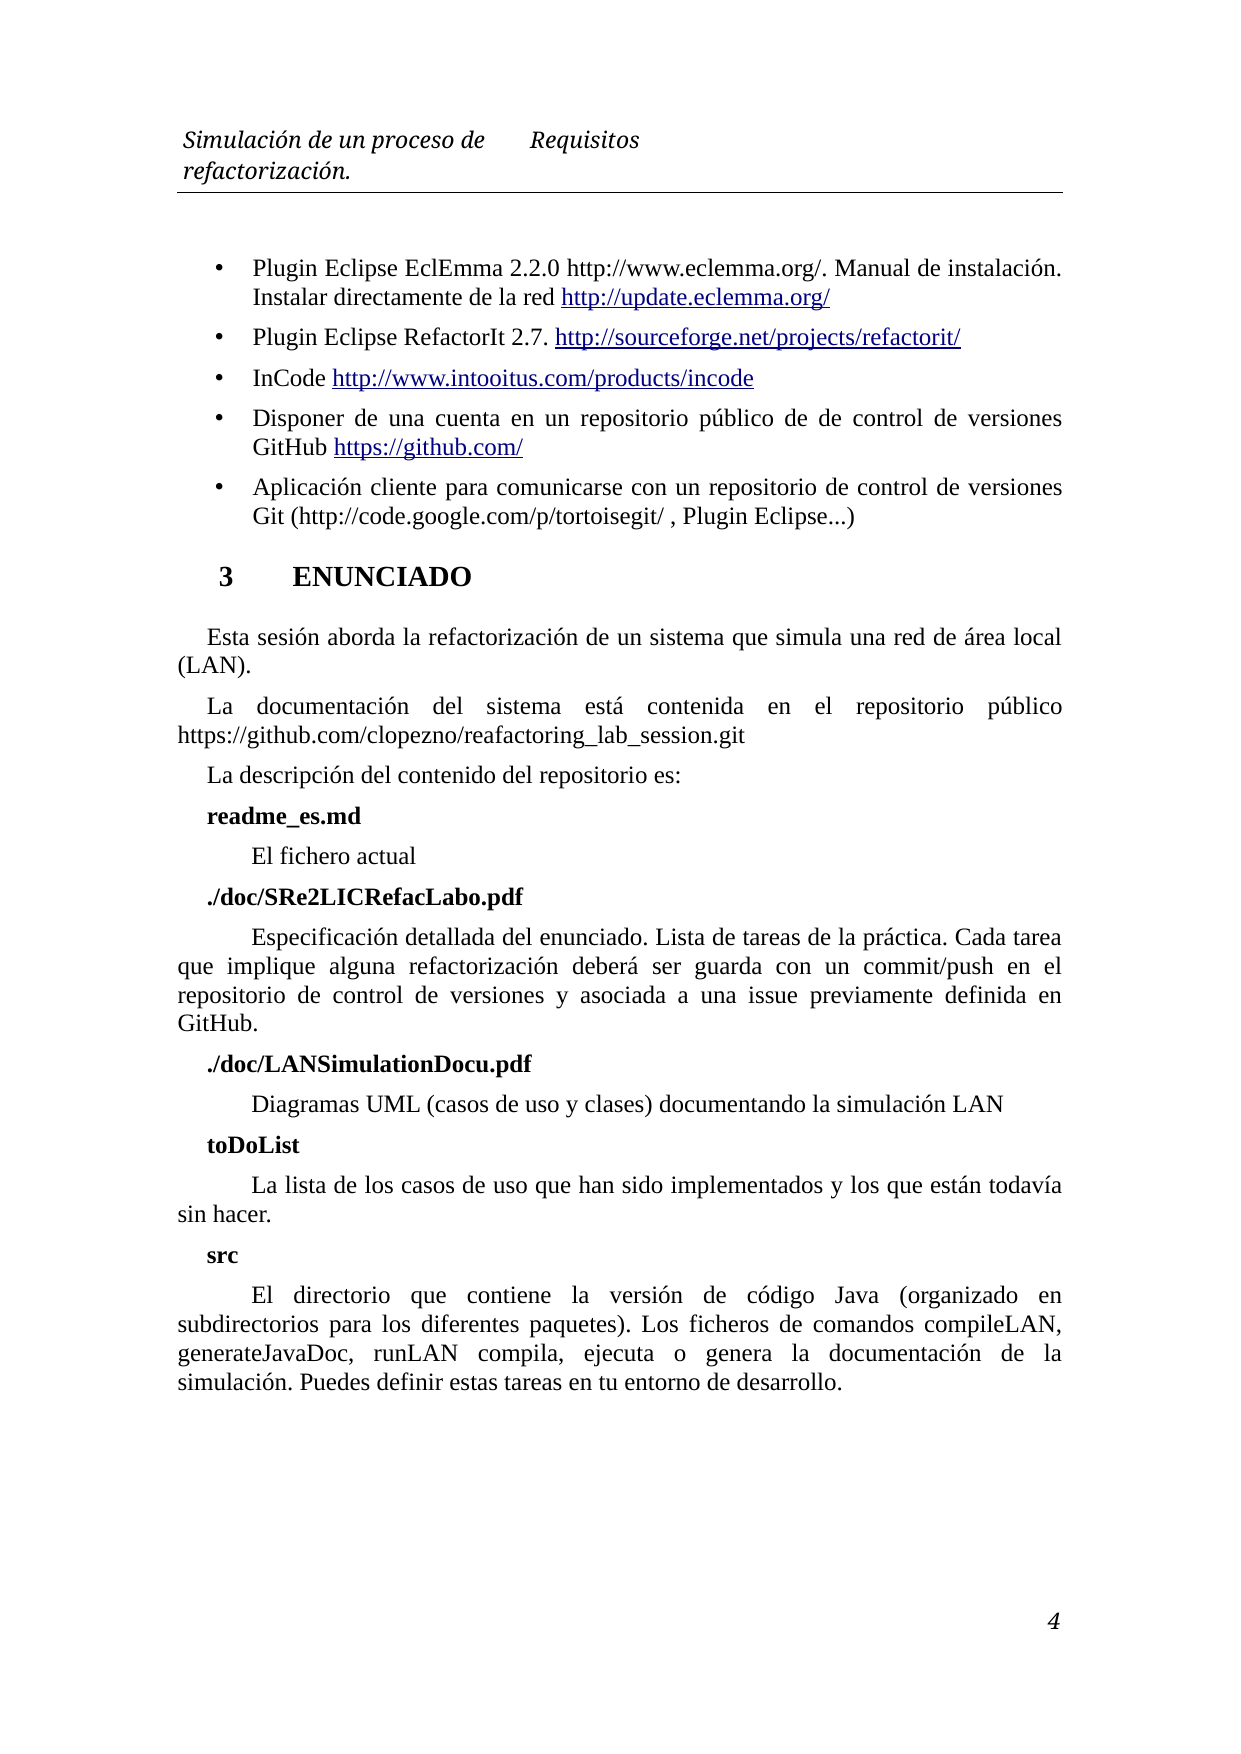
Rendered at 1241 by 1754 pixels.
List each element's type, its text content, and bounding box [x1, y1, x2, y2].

list Disponer de una cuenta en un repositorio público de de control de versiones GitHub https://github.com/ [215, 403, 1063, 461]
text El directorio que contiene la versión de código Java (organizado en subdirectorios para los diferentes paquetes). Los ficheros de comandos compileLAN, generateJavaDoc, runLAN compila, ejecuta o genera la documentación de la simulación. Puedes definir estas tareas en tu entorno de desarrollo. [177, 1280, 1063, 1395]
text Esta sesión aborda la refactorización de un sistema que simula una red de área local (LAN). [177, 622, 1063, 679]
list Aplicación cliente para comunicarse con un repositorio de control de versiones Git (http://code.google.com/p/tortoisegit/ , Plugin Eclipse...) [215, 472, 1063, 530]
list Plugin Eclipse EclEmma 2.2.0 http://www.eclemma.org/. Manual de instalación. Instalar directamente de la red http://update.eclemma.org/ [215, 253, 1063, 310]
text Diagramas UML (casos de uso y clases) documentando la simulación LAN [177, 1089, 1063, 1118]
text readme_es.md [177, 801, 1063, 829]
text La descripción del contenido del repositorio es: [177, 760, 1063, 789]
text toDoList [177, 1130, 1063, 1159]
text El fichero actual [177, 841, 1063, 870]
list Plugin Eclipse RefactorIt 2.7. http://sourceforge.net/projects/refactorit/ [215, 322, 1063, 351]
text La lista de los casos de uso que han sido implementados y los que están todavía sin hacer. [177, 1171, 1063, 1228]
text ./doc/SRe2LICRefacLabo.pdf [177, 882, 1063, 911]
subtitle Enunciado [218, 559, 1063, 593]
text Especificación detallada del enunciado. Lista de tareas de la práctica. Cada tarea que implique alguna refactorización deberá ser guarda con un commit/push en el repositorio de control de versiones y asociada a una issue previamente definida en GitHub. [177, 922, 1063, 1037]
text ./doc/LANSimulationDocu.pdf [177, 1049, 1063, 1078]
text src [177, 1240, 1063, 1269]
list InCode http://www.intooitus.com/products/incode [215, 363, 1063, 391]
text La documentación del sistema está contenida en el repositorio público https://github.com/clopezno/reafactoring_lab_session.git [177, 691, 1063, 748]
